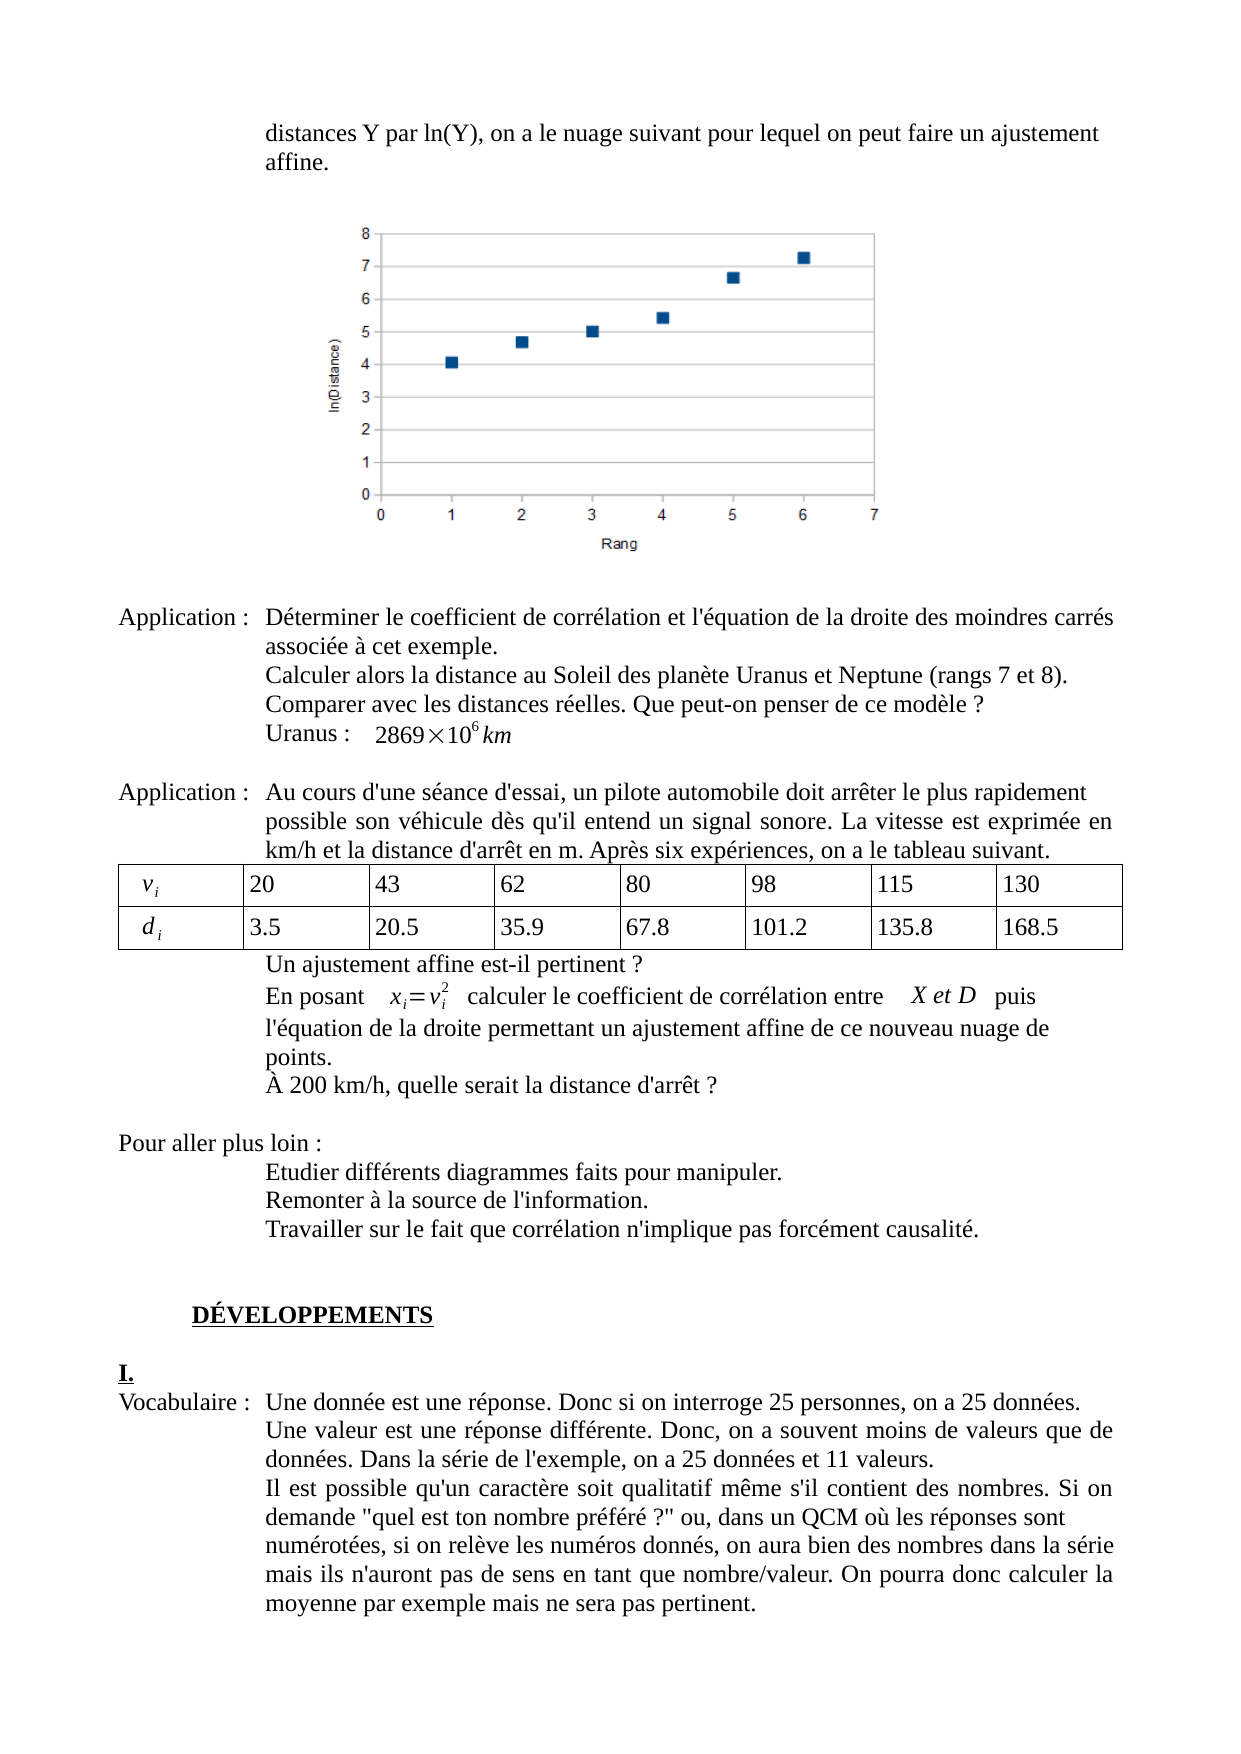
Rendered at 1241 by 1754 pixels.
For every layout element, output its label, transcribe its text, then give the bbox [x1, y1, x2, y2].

table_cell 20,5 [370, 907, 494, 949]
text Une valeur est une réponse différente. Donc, on a souvent moins de valeurs que de données. Dans la série de l'exemple, on a 25 données et 11 valeurs. [118, 1416, 1122, 1473]
text Uranus : [118, 717, 1122, 748]
text Comparer avec les distances réelles. Que peut-on penser de ce modèle ? [118, 689, 1122, 717]
text DÉVELOPPEMENTS [118, 1301, 1122, 1329]
table_header 130 [997, 865, 1122, 906]
text Pour aller plus loin : [118, 1128, 1122, 1157]
table_cell 101,2 [746, 907, 871, 949]
table_cell 67,8 [621, 907, 745, 949]
table_cell 135,8 [872, 907, 996, 949]
table_header 20 [244, 865, 369, 906]
text Etudier différents diagrammes faits pour manipuler. [118, 1157, 1122, 1186]
text possible son véhicule dès qu'il entend un signal sonore. La vitesse est exprimée en km/h et la distance d'arrêt en m. Après six expériences, on a le tableau suivant. [118, 806, 1122, 863]
text En posant calculer le coefficient de corrélation entre puis [118, 978, 1122, 1013]
table_header 115 [872, 865, 996, 906]
text Application : Au cours d'une séance d'essai, un pilote automobile doit arrêter le plus rapidement [118, 777, 1122, 806]
text points. [118, 1042, 1122, 1071]
table_header 98 [746, 865, 871, 906]
text Calculer alors la distance au Soleil des planète Uranus et Neptune (rangs 7 et 8). [118, 660, 1122, 689]
table_header 62 [495, 865, 620, 906]
table_cell 168,5 [997, 907, 1122, 949]
text Il est possible qu'un caractère soit qualitatif même s'il contient des nombres. Si on demande "quel est ton nombre préféré ?" ou, dans un QCM où les réponses sont numérotées, si on relève les numéros donnés, on aura bien des nombres dans la série mais ils n'auront pas de sens en tant que nombre/valeur. On pourra donc calculer la moyenne par exemple mais ne sera pas pertinent. [118, 1473, 1122, 1617]
text Application : Déterminer le coefficient de corrélation et l'équation de la droite des moindres carrés associée à cet exemple. [118, 602, 1122, 660]
table_header [119, 865, 243, 906]
text Travailler sur le fait que corrélation n'implique pas forcément causalité. [118, 1214, 1122, 1243]
text Vocabulaire : Une donnée est une réponse. Donc si on interroge 25 personnes, on a 25 données. [118, 1387, 1122, 1416]
text l'équation de la droite permettant un ajustement affine de ce nouveau nuage de [118, 1013, 1122, 1042]
text À 200 km/h, quelle serait la distance d'arrêt ? [118, 1071, 1122, 1099]
table_cell 35,9 [495, 907, 620, 949]
table_header 80 [621, 865, 745, 906]
text I. [118, 1358, 1122, 1387]
text affine. [118, 147, 1122, 176]
picture [310, 191, 899, 574]
table_cell [119, 907, 243, 949]
text Un ajustement affine est-il pertinent ? [118, 950, 1122, 978]
text Remonter à la source de l'information. [118, 1186, 1122, 1214]
table_header 43 [370, 865, 494, 906]
text distances Y par ln(Y), on a le nuage suivant pour lequel on peut faire un ajustement [118, 118, 1122, 147]
table_cell 3,5 [244, 907, 369, 949]
